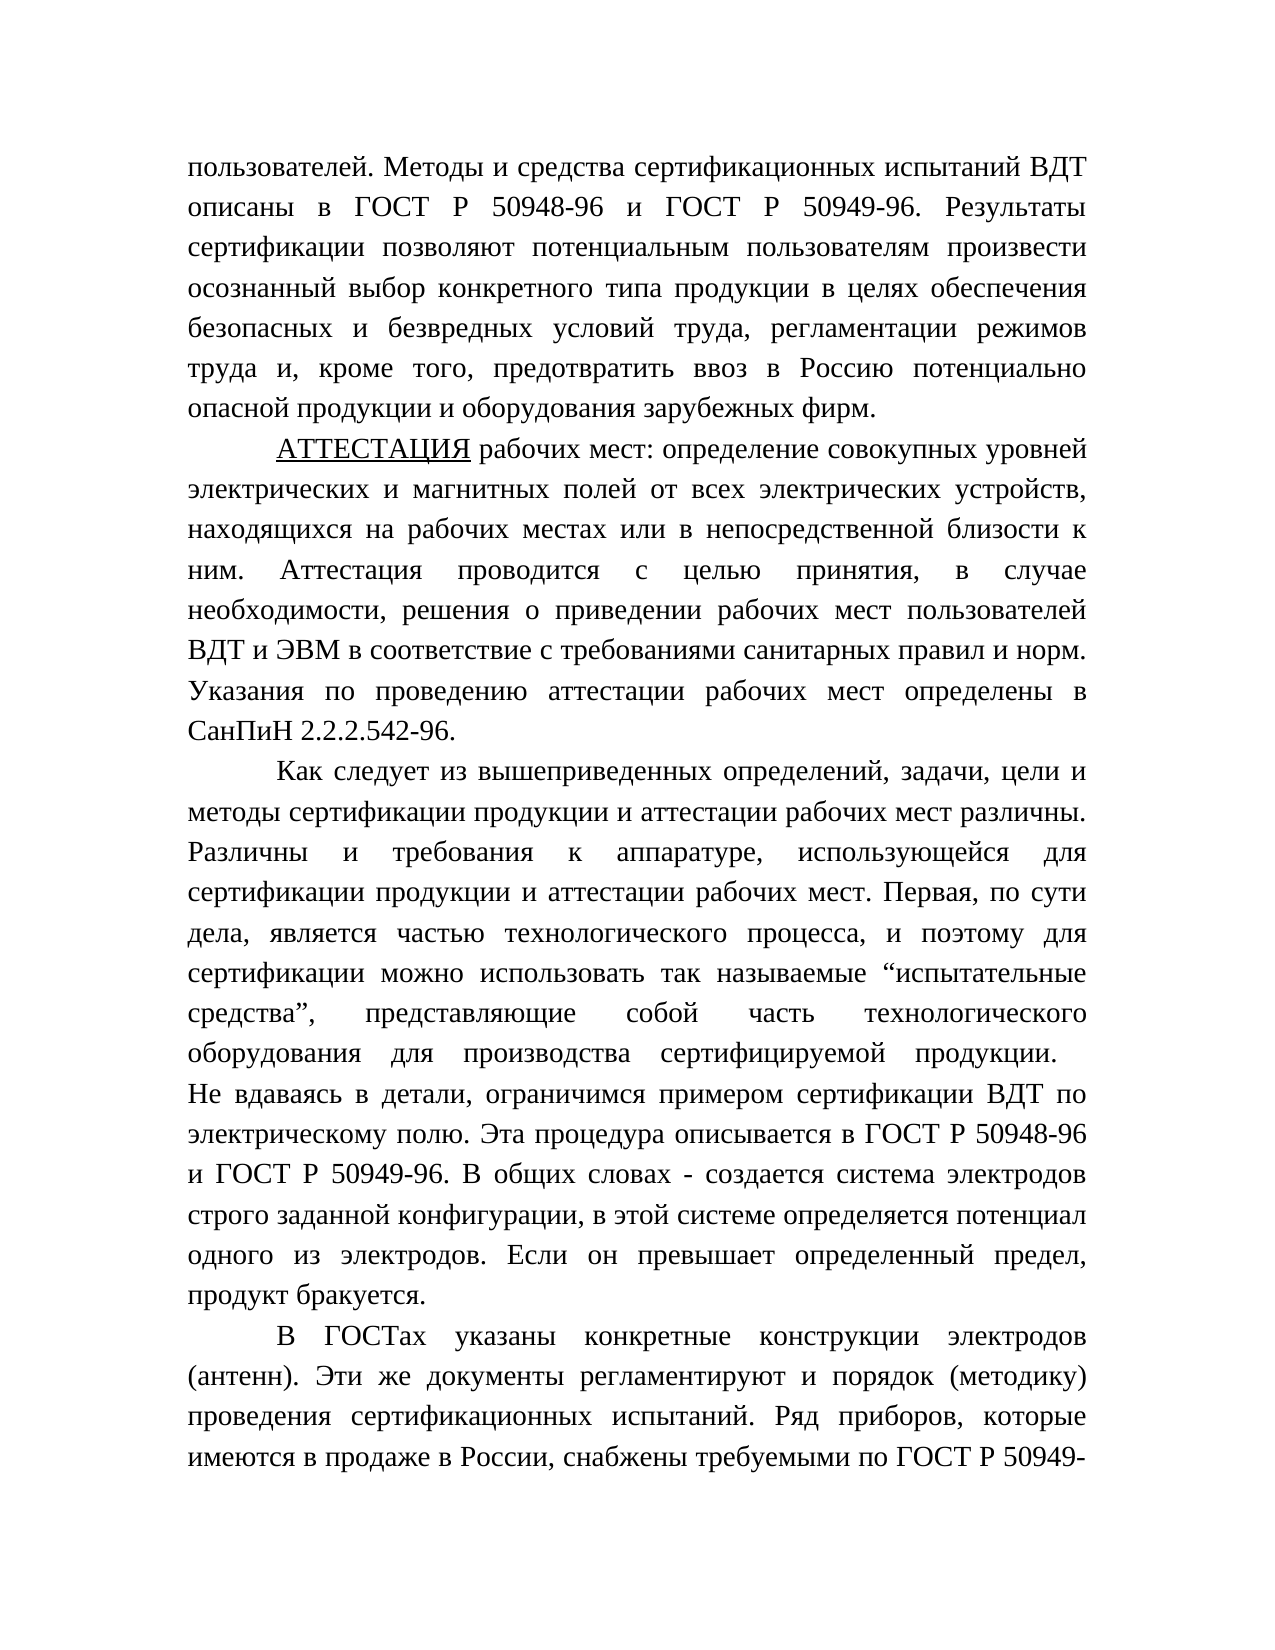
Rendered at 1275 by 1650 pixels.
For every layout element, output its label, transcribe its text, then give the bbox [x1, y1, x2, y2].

text Как следует из вышеприведенных определений, задачи, цели и методы сертификации продукции и аттестации рабочих мест различны. Различны и требования к аппаратуре, использующейся для сертификации продукции и аттестации рабочих мест. Первая, по сути дела, является частью технологического процесса, и поэтому для сертификации можно использовать так называемые “испытательные средства”, представляющие собой часть технологического оборудования для производства сертифицируемой продукции. Не вдаваясь в детали, ограничимся примером сертификации ВДТ по электрическому полю. Эта процедура описывается в ГОСТ Р 50948-96 и ГОСТ Р 50949-96. В общих словах - создается система электродов строго заданной конфигурации, в этой системе определяется потенциал одного из электродов. Если он превышает определенный предел, продукт бракуется. [187, 755, 1087, 1311]
text В ГОСТах указаны конкретные конструкции электродов (антенн). Эти же документы регламентируют и порядок (методику) проведения сертификационных испытаний. Ряд приборов, которые имеются в продаже в России, снабжены требуемыми по ГОСТ Р 50949- [187, 1319, 1087, 1472]
text АТТЕСТАЦИЯ рабочих мест: определение совокупных уровней электрических и магнитных полей от всех электрических устройств, находящихся на рабочих местах или в непосредственной близости к ним. Аттестация проводится с целью принятия, в случае необходимости, решения о приведении рабочих мест пользователей ВДТ и ЭВМ в соответствие с требованиями санитарных правил и норм. Указания по проведению аттестации рабочих мест определены в CанПиН 2.2.2.542-96. [187, 432, 1087, 747]
text пользователей. Методы и средства сертификационных испытаний ВДТ описаны в ГОСТ Р 50948-96 и ГОСТ Р 50949-96. Результаты сертификации позволяют потенциальным пользователям произвести осознанный выбор конкретного типа продукции в целях обеспечения безопасных и безвредных условий труда, регламентации режимов труда и, кроме того, предотвратить ввоз в Россию потенциально опасной продукции и оборудования зарубежных фирм. [187, 150, 1087, 424]
